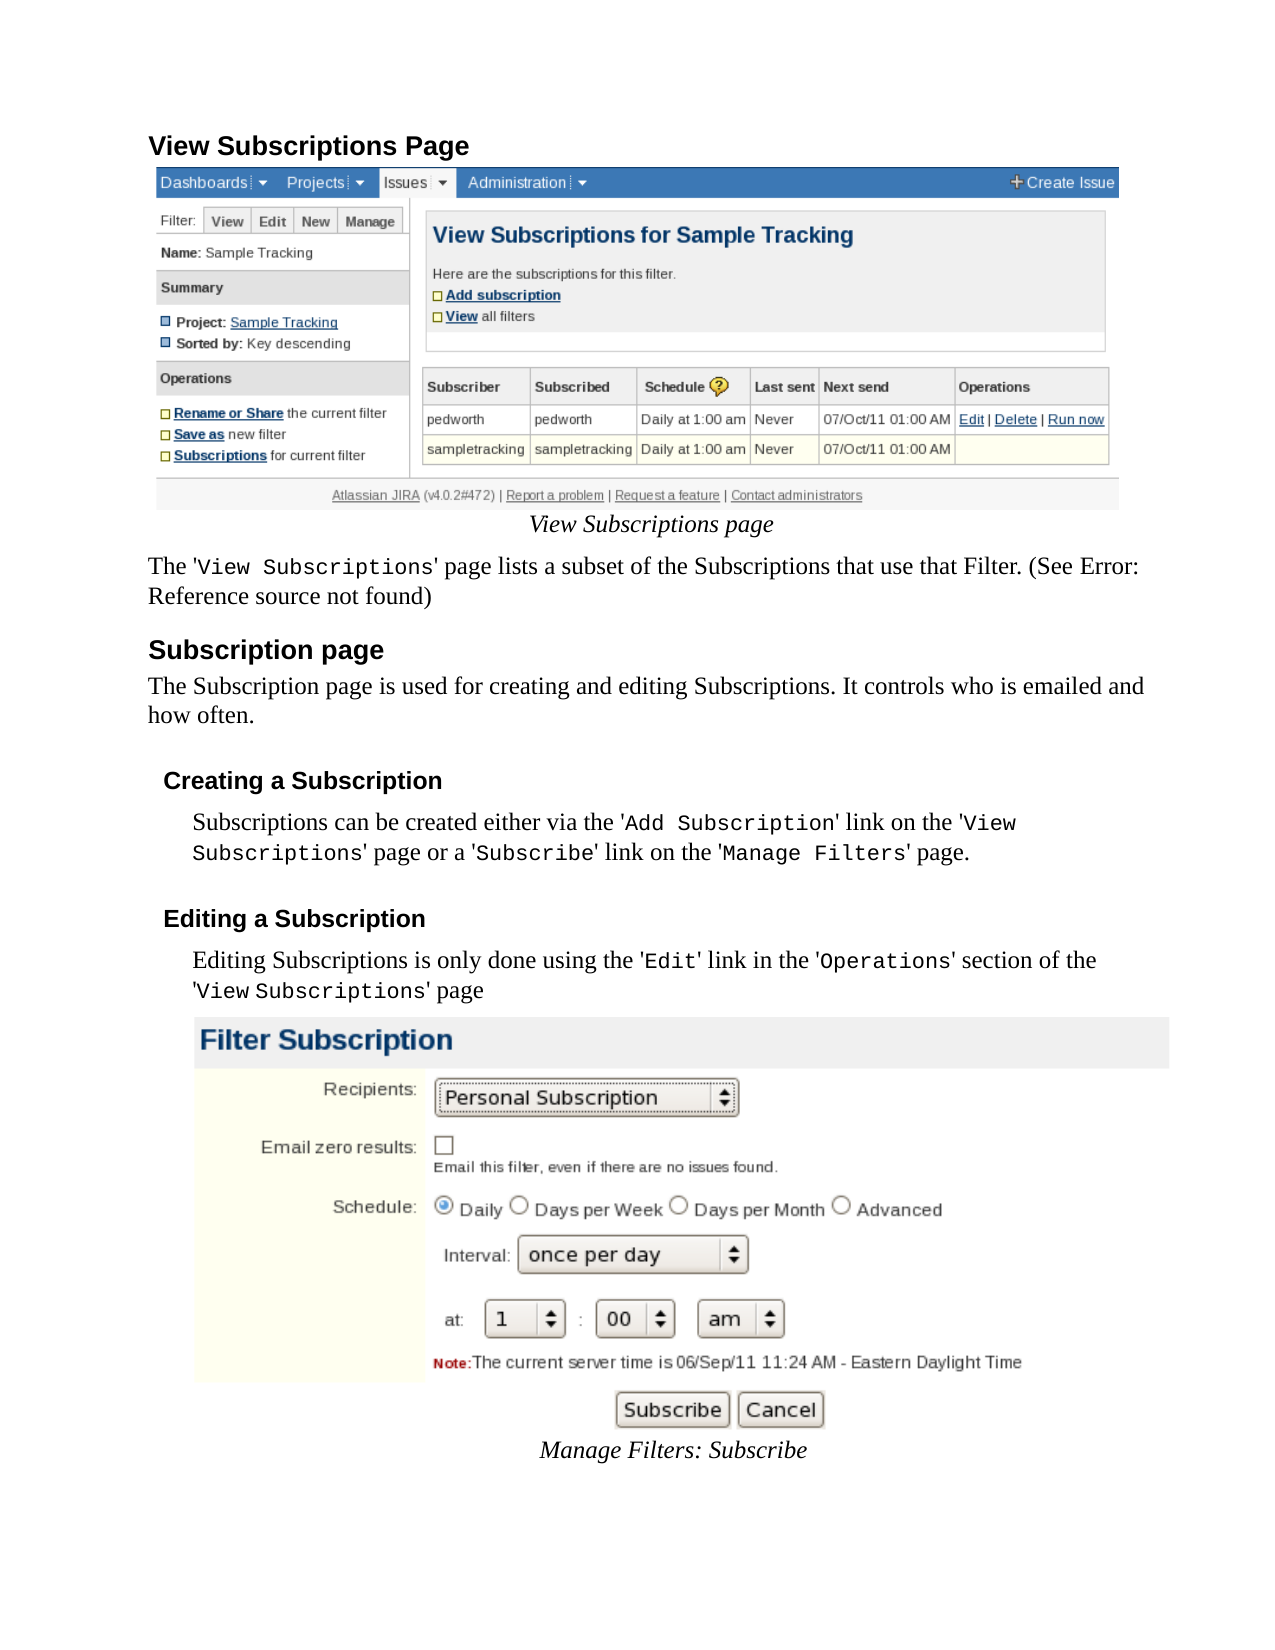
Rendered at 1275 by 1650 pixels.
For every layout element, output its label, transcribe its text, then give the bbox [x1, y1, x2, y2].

table_cell View Subscriptions page [118, 510, 1157, 551]
table_cell The 'View Subscriptions' page lists a subset of the Subscriptions that use that Filter. (See Error: Reference source not found) [118, 551, 1157, 622]
picture [194, 1017, 1170, 1436]
table_header View Subscriptions Page [118, 118, 1157, 167]
table_cell [118, 168, 156, 509]
table_cell Manage Filters: Subscribe [118, 1018, 1157, 1476]
table_cell Subscription page The Subscription page is used for creating and editing Subscriptions. It controls who is emailed and how often. Creating a Subscription Subscriptions can be created either via the 'Add Subscription' link on the 'View Subscriptions' page or a 'Subscribe' link on the 'Manage Filters' page. Editing a Subscription Editing Subscriptions is only done using the 'Edit' link in the 'Operations' section of the 'View Subscriptions' page [118, 622, 1157, 1018]
picture [156, 167, 1119, 510]
table_cell [1119, 168, 1157, 509]
